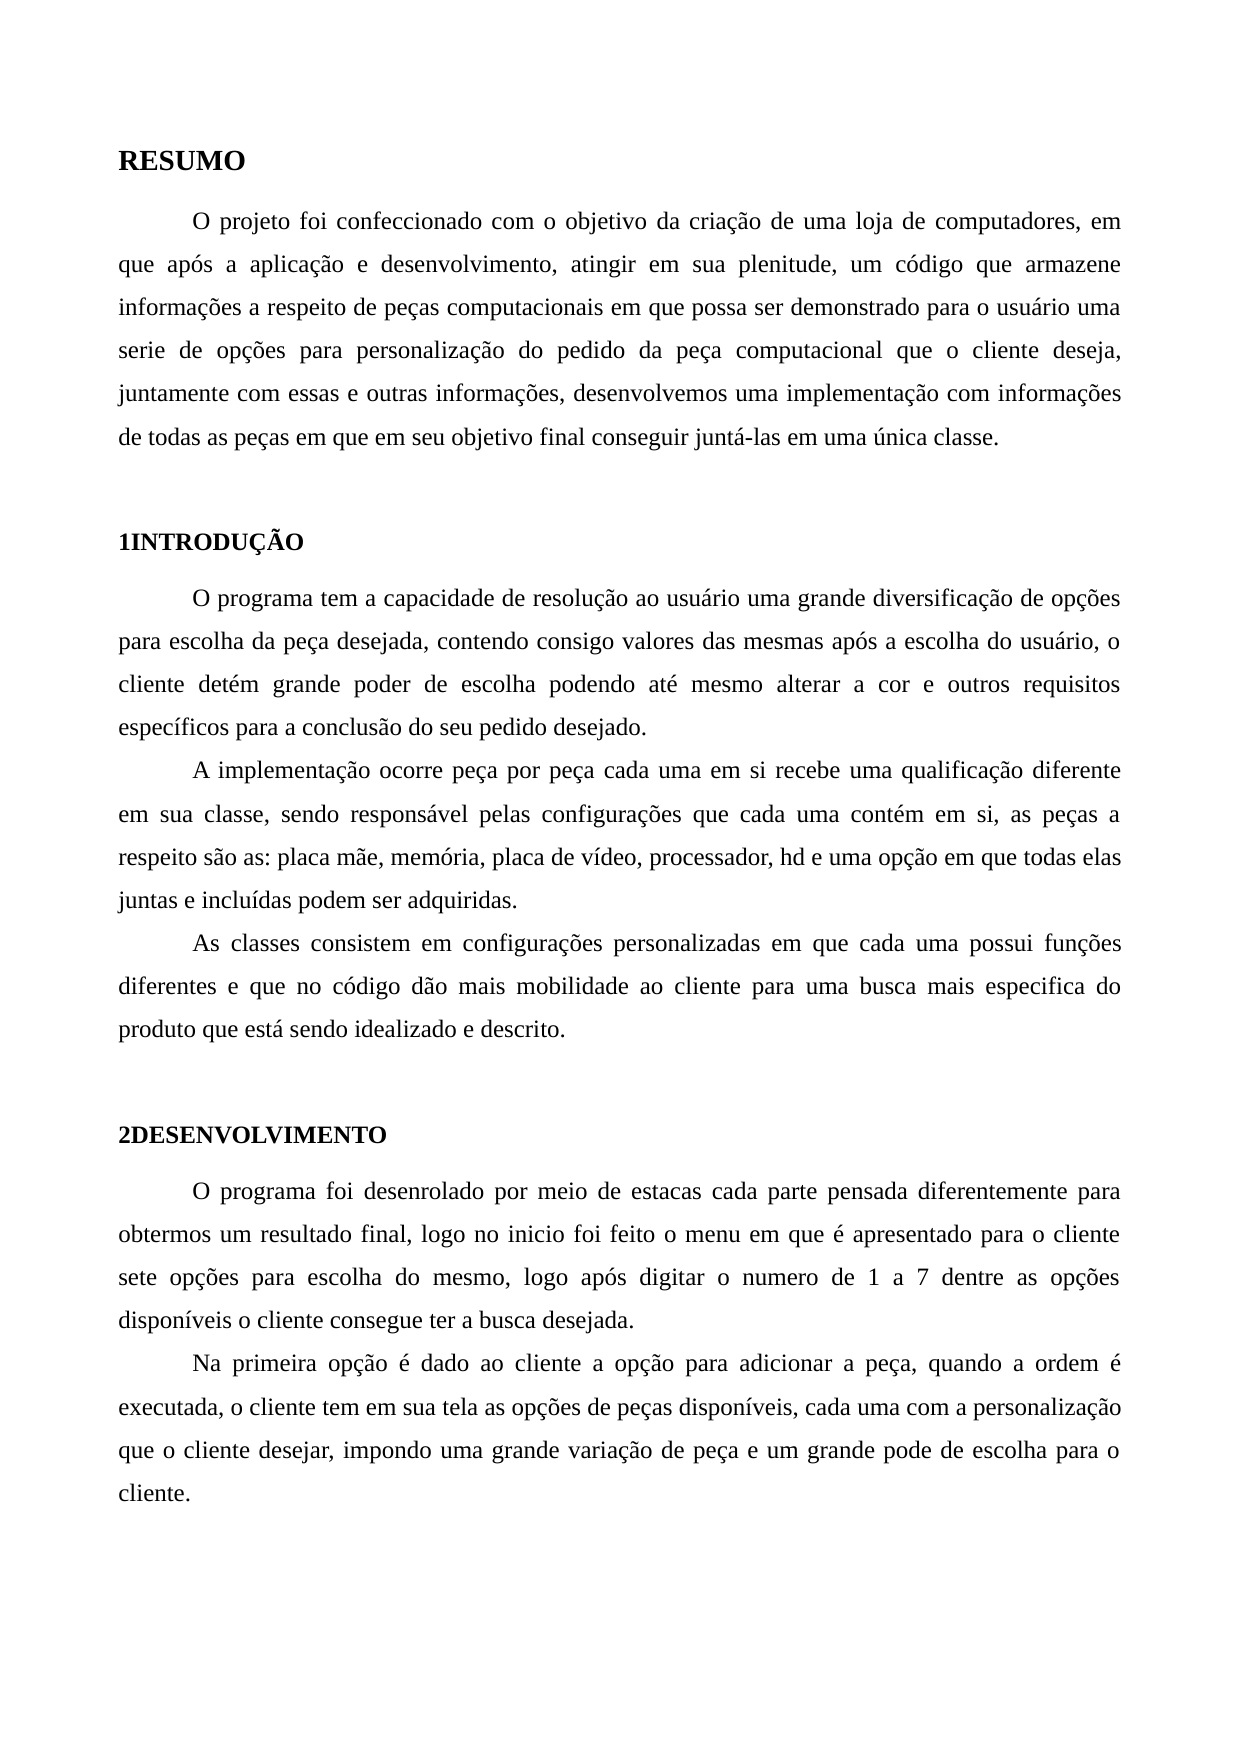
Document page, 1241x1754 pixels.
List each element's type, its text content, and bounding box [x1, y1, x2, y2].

text O projeto foi confeccionado com o objetivo da criação de uma loja de computadores, em que após a aplicação e desenvolvimento, atingir em sua plenitude, um código que armazene informações a respeito de peças computacionais em que possa ser demonstrado para o usuário uma serie de opções para personalização do pedido da peça computacional que o cliente deseja, juntamente com essas e outras informações, desenvolvemos uma implementação com informações de todas as peças em que em seu objetivo final conseguir juntá-las em uma única classe. [118, 206, 1122, 450]
text A implementação ocorre peça por peça cada uma em si recebe uma qualificação diferente em sua classe, sendo responsável pelas configurações que cada uma contém em si, as peças a respeito são as: placa mãe, memória, placa de vídeo, processador, hd e uma opção em que todas elas juntas e incluídas podem ser adquiridas. [118, 756, 1122, 914]
text O programa foi desenrolado por meio de estacas cada parte pensada diferentemente para obtermos um resultado final, logo no inicio foi feito o menu em que é apresentado para o cliente sete opções para escolha do mesmo, logo após digitar o numero de 1 a 7 dentre as opções disponíveis o cliente consegue ter a busca desejada. [118, 1176, 1122, 1334]
subtitle DESENVOLVIMENTO [118, 1120, 1122, 1149]
subtitle INTRODUÇÃO [118, 527, 1122, 556]
text O programa tem a capacidade de resolução ao usuário uma grande diversificação de opções para escolha da peça desejada, contendo consigo valores das mesmas após a escolha do usuário, o cliente detém grande poder de escolha podendo até mesmo alterar a cor e outros requisitos específicos para a conclusão do seu pedido desejado. [118, 583, 1122, 741]
text As classes consistem em configurações personalizadas em que cada uma possui funções diferentes e que no código dão mais mobilidade ao cliente para uma busca mais especifica do produto que está sendo idealizado e descrito. [118, 928, 1122, 1043]
subtitle RESUMO [118, 143, 1122, 177]
text Na primeira opção é dado ao cliente a opção para adicionar a peça, quando a ordem é executada, o cliente tem em sua tela as opções de peças disponíveis, cada uma com a personalização que o cliente desejar, impondo uma grande variação de peça e um grande pode de escolha para o cliente. [118, 1348, 1122, 1507]
